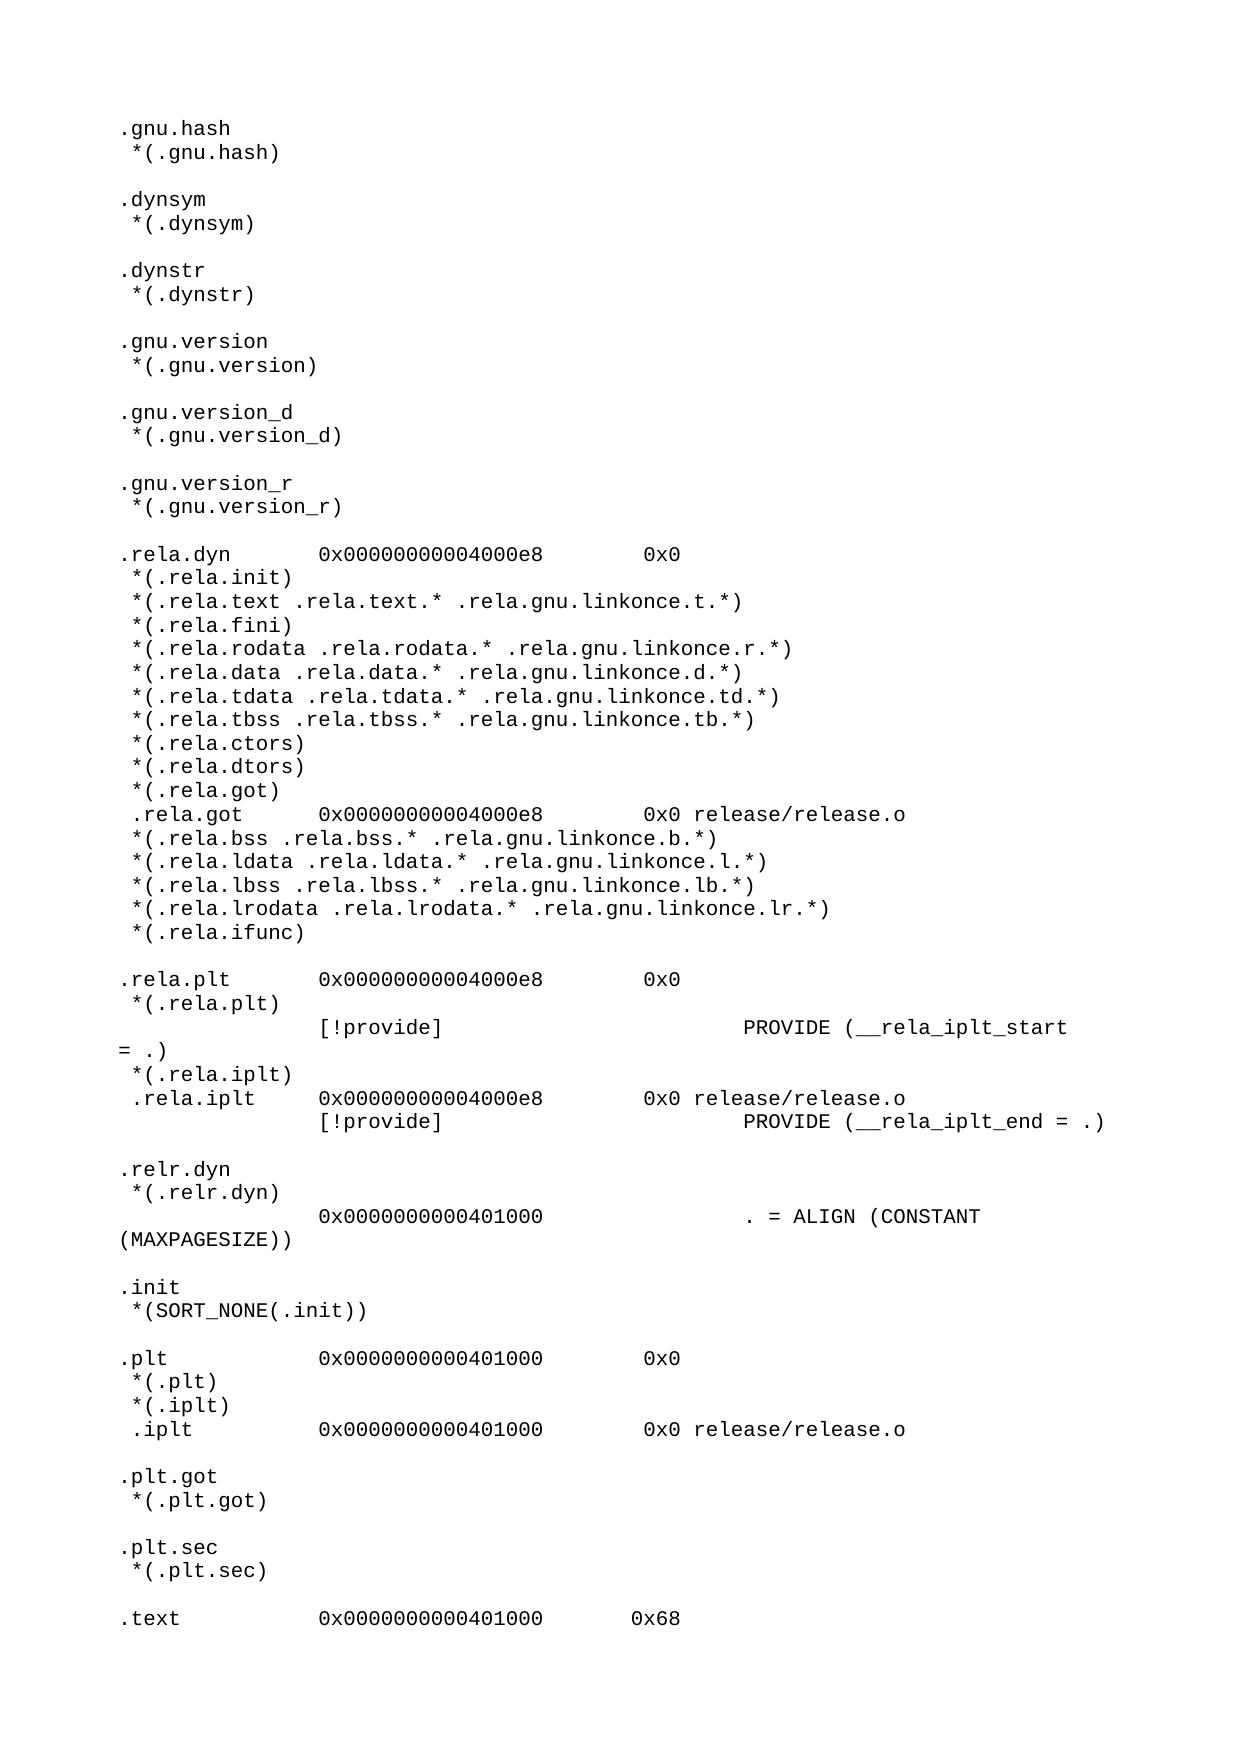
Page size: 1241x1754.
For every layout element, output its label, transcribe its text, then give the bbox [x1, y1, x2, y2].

text [!provide] PROVIDE (__rela_iplt_start = .) [118, 1017, 1122, 1064]
text .text 0x0000000000401000 0x68 [118, 1608, 1122, 1631]
text *(.rela.data .rela.data.* .rela.gnu.linkonce.d.*) [118, 662, 1122, 686]
text *(.gnu.version) [118, 354, 1122, 378]
text *(.gnu.version_r) [118, 496, 1122, 520]
text .dynstr [118, 260, 1122, 284]
text *(.iplt) [118, 1395, 1122, 1419]
text *(SORT_NONE(.init)) [118, 1300, 1122, 1324]
text .plt.got [118, 1466, 1122, 1489]
text *(.rela.ctors) [118, 733, 1122, 757]
text *(.rela.iplt) [118, 1064, 1122, 1088]
text *(.rela.init) [118, 567, 1122, 591]
text *(.relr.dyn) [118, 1182, 1122, 1206]
text .dynsym [118, 189, 1122, 213]
text *(.rela.lrodata .rela.lrodata.* .rela.gnu.linkonce.lr.*) [118, 898, 1122, 922]
text [!provide] PROVIDE (__rela_iplt_end = .) [118, 1111, 1122, 1135]
text *(.plt.sec) [118, 1561, 1122, 1584]
text *(.rela.fini) [118, 615, 1122, 638]
text .gnu.version_r [118, 473, 1122, 496]
text .rela.iplt 0x00000000004000e8 0x0 release/release.o [118, 1088, 1122, 1111]
text *(.rela.rodata .rela.rodata.* .rela.gnu.linkonce.r.*) [118, 638, 1122, 662]
text .init [118, 1277, 1122, 1300]
text *(.rela.dtors) [118, 757, 1122, 780]
text *(.rela.bss .rela.bss.* .rela.gnu.linkonce.b.*) [118, 827, 1122, 851]
text *(.dynstr) [118, 284, 1122, 307]
text *(.dynsym) [118, 213, 1122, 236]
text .gnu.version_d [118, 402, 1122, 426]
text .relr.dyn [118, 1158, 1122, 1182]
text *(.plt) [118, 1371, 1122, 1395]
text .plt.sec [118, 1537, 1122, 1561]
text *(.gnu.version_d) [118, 426, 1122, 449]
text 0x0000000000401000 . = ALIGN (CONSTANT (MAXPAGESIZE)) [118, 1206, 1122, 1253]
text *(.rela.ifunc) [118, 922, 1122, 946]
text *(.rela.text .rela.text.* .rela.gnu.linkonce.t.*) [118, 591, 1122, 615]
text *(.plt.got) [118, 1489, 1122, 1513]
text .rela.plt 0x00000000004000e8 0x0 [118, 969, 1122, 993]
text .gnu.hash [118, 118, 1122, 142]
text *(.gnu.hash) [118, 142, 1122, 165]
text *(.rela.tdata .rela.tdata.* .rela.gnu.linkonce.td.*) [118, 686, 1122, 709]
text *(.rela.got) [118, 780, 1122, 804]
text *(.rela.lbss .rela.lbss.* .rela.gnu.linkonce.lb.*) [118, 875, 1122, 898]
text .gnu.version [118, 331, 1122, 354]
text .rela.got 0x00000000004000e8 0x0 release/release.o [118, 804, 1122, 827]
text *(.rela.ldata .rela.ldata.* .rela.gnu.linkonce.l.*) [118, 851, 1122, 875]
text .rela.dyn 0x00000000004000e8 0x0 [118, 544, 1122, 567]
text .plt 0x0000000000401000 0x0 [118, 1348, 1122, 1371]
text *(.rela.tbss .rela.tbss.* .rela.gnu.linkonce.tb.*) [118, 709, 1122, 733]
text .iplt 0x0000000000401000 0x0 release/release.o [118, 1419, 1122, 1442]
text *(.rela.plt) [118, 993, 1122, 1017]
